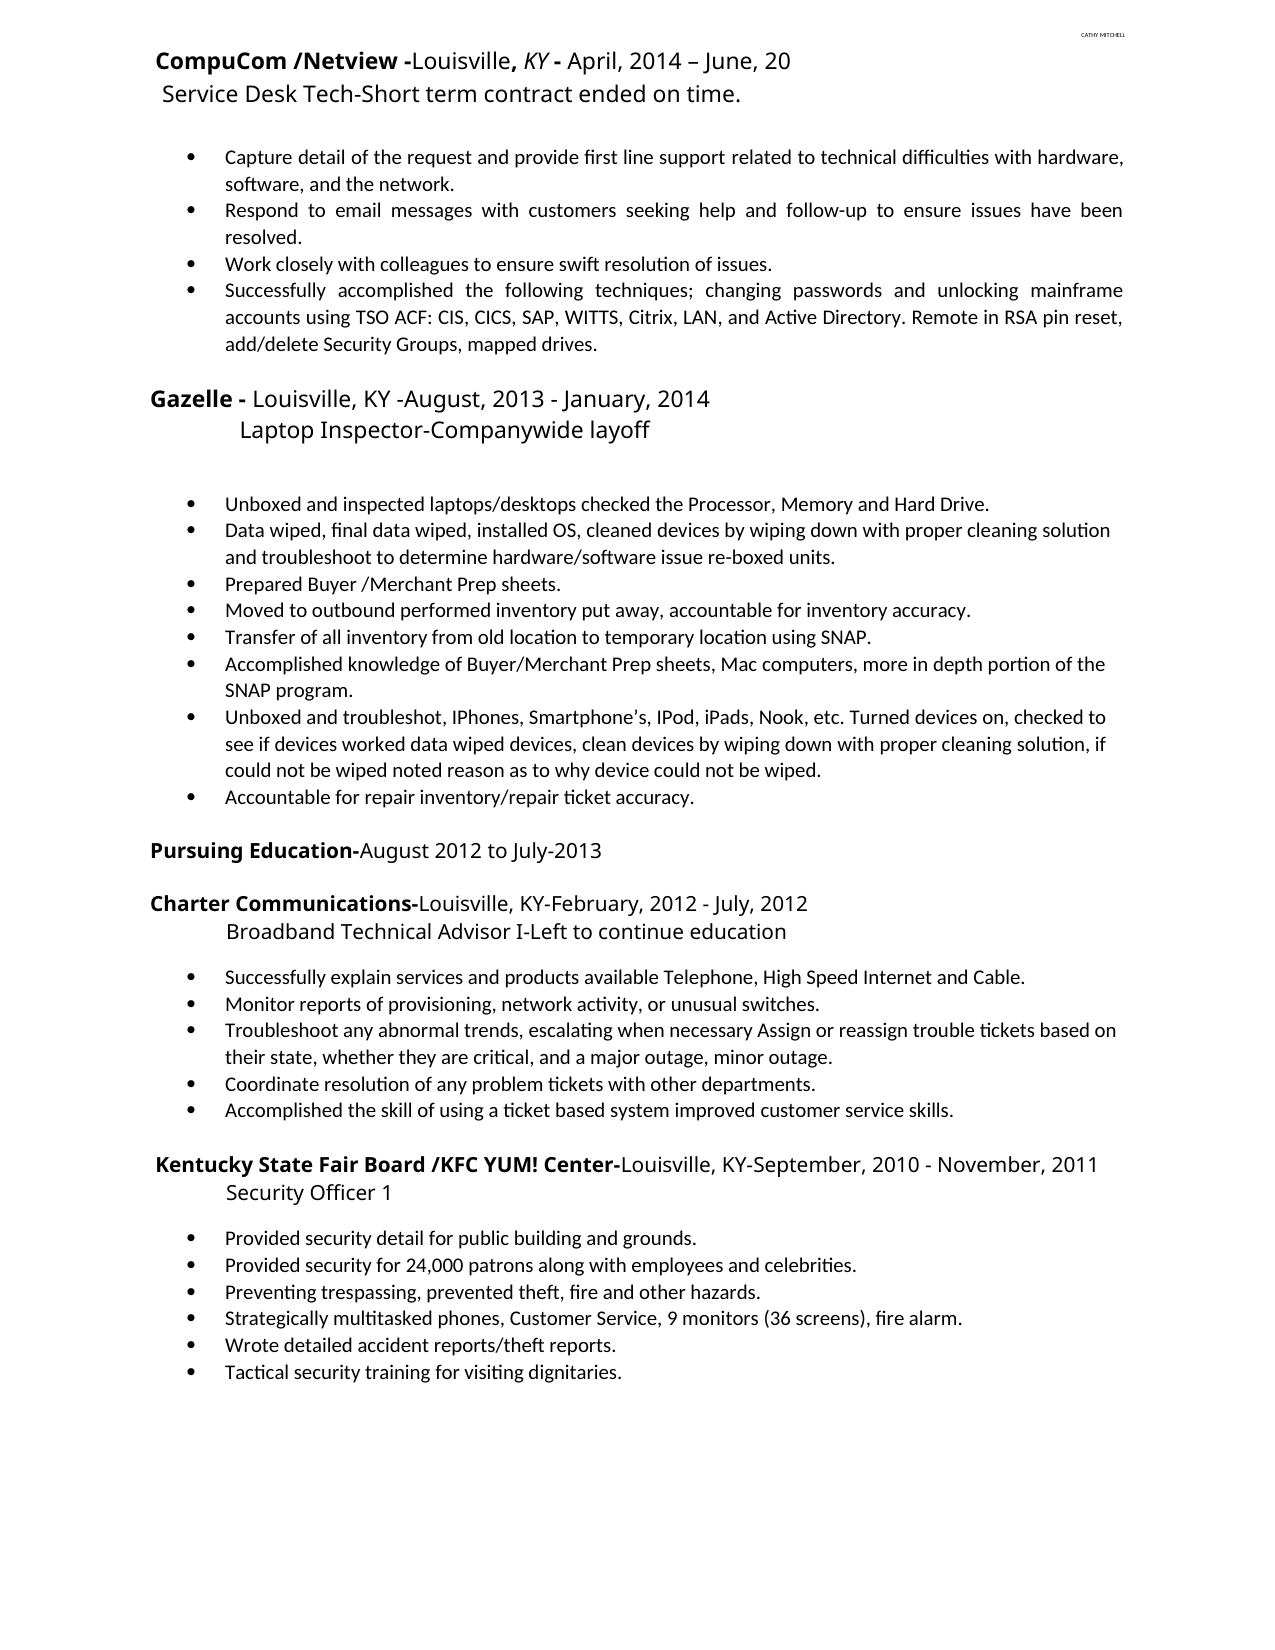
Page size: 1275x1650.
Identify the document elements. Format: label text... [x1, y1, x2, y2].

text Charter Communications-Louisville, KY-February, 2012 - July, 2012 [150, 889, 1125, 917]
list Respond to email messages with customers seeking help and follow-up to ensure issues have been resolved. [187, 198, 1125, 250]
list Tactical security training for visiting dignitaries. [187, 1359, 1125, 1384]
list Successfully explain services and products available Telephone, High Speed Internet and Cable. [187, 964, 1125, 990]
list Data wiped, final data wiped, installed OS, cleaned devices by wiping down with proper cleaning solution and troubleshoot to determine hardware/software issue re-boxed units. [187, 517, 1125, 569]
list Monitor reports of provisioning, network activity, or unusual switches. [187, 991, 1125, 1016]
list Accomplished knowledge of Buyer/Merchant Prep sheets, Mac computers, more in depth portion of the SNAP program. [187, 651, 1125, 703]
list Prepared Buyer /Merchant Prep sheets. [187, 571, 1125, 596]
list Wrote detailed accident reports/theft reports. [187, 1332, 1125, 1358]
list Unboxed and troubleshot, IPhones, Smartphone’s, IPod, iPads, Nook, etc. Turned devices on, checked to see if devices worked data wiped devices, clean devices by wiping down with proper cleaning solution, if could not be wiped noted reason as to why device could not be wiped. [187, 704, 1125, 783]
text Kentucky State Fair Board /KFC YUM! Center-Louisville, KY-September, 2010 - November, 2011 [150, 1150, 1125, 1178]
list Transfer of all inventory from old location to temporary location using SNAP. [187, 624, 1125, 649]
text Gazelle - Louisville, KY -August, 2013 - January, 2014 [150, 383, 1125, 414]
list Provided security detail for public building and grounds. [187, 1226, 1125, 1251]
list Strategically multitasked phones, Customer Service, 9 monitors (36 screens), fire alarm. [187, 1306, 1125, 1331]
list Coordinate resolution of any problem tickets with other departments. [187, 1071, 1125, 1096]
text Service Desk Tech-Short term contract ended on time. [150, 78, 1125, 109]
list Preventing trespassing, prevented theft, fire and other hazards. [187, 1279, 1125, 1304]
list Moved to outbound performed inventory put away, accountable for inventory accuracy. [187, 597, 1125, 623]
list Capture detail of the request and provide first line support related to technical difficulties with hardware, software, and the network. [187, 144, 1125, 196]
list Work closely with colleagues to ensure swift resolution of issues. [187, 251, 1125, 276]
list Accomplished the skill of using a ticket based system improved customer service skills. [187, 1098, 1125, 1123]
text Laptop Inspector-Companywide layoff [150, 414, 1125, 446]
text Broadband Technical Advisor I-Left to continue education [150, 917, 1125, 946]
list Troubleshoot any abnormal trends, escalating when necessary Assign or reassign trouble tickets based on their state, whether they are critical, and a major outage, minor outage. [187, 1018, 1125, 1070]
list Unboxed and inspected laptops/desktops checked the Processor, Memory and Hard Drive. [187, 491, 1125, 516]
list Accountable for repair inventory/repair ticket accuracy. [187, 784, 1125, 809]
list Successfully accomplished the following techniques; changing passwords and unlocking mainframe accounts using TSO ACF: CIS, CICS, SAP, WITTS, Citrix, LAN, and Active Directory. Remote in RSA pin reset, add/delete Security Groups, mapped drives. [187, 278, 1125, 356]
text CompuCom /Netview -Louisville, KY - April, 2014 – June, 20 [150, 45, 1125, 76]
list Provided security for 24,000 patrons along with employees and celebrities. [187, 1252, 1125, 1278]
text Security Officer 1 [150, 1178, 1125, 1207]
text Pursuing Education-August 2012 to July-2013 [150, 836, 1125, 864]
